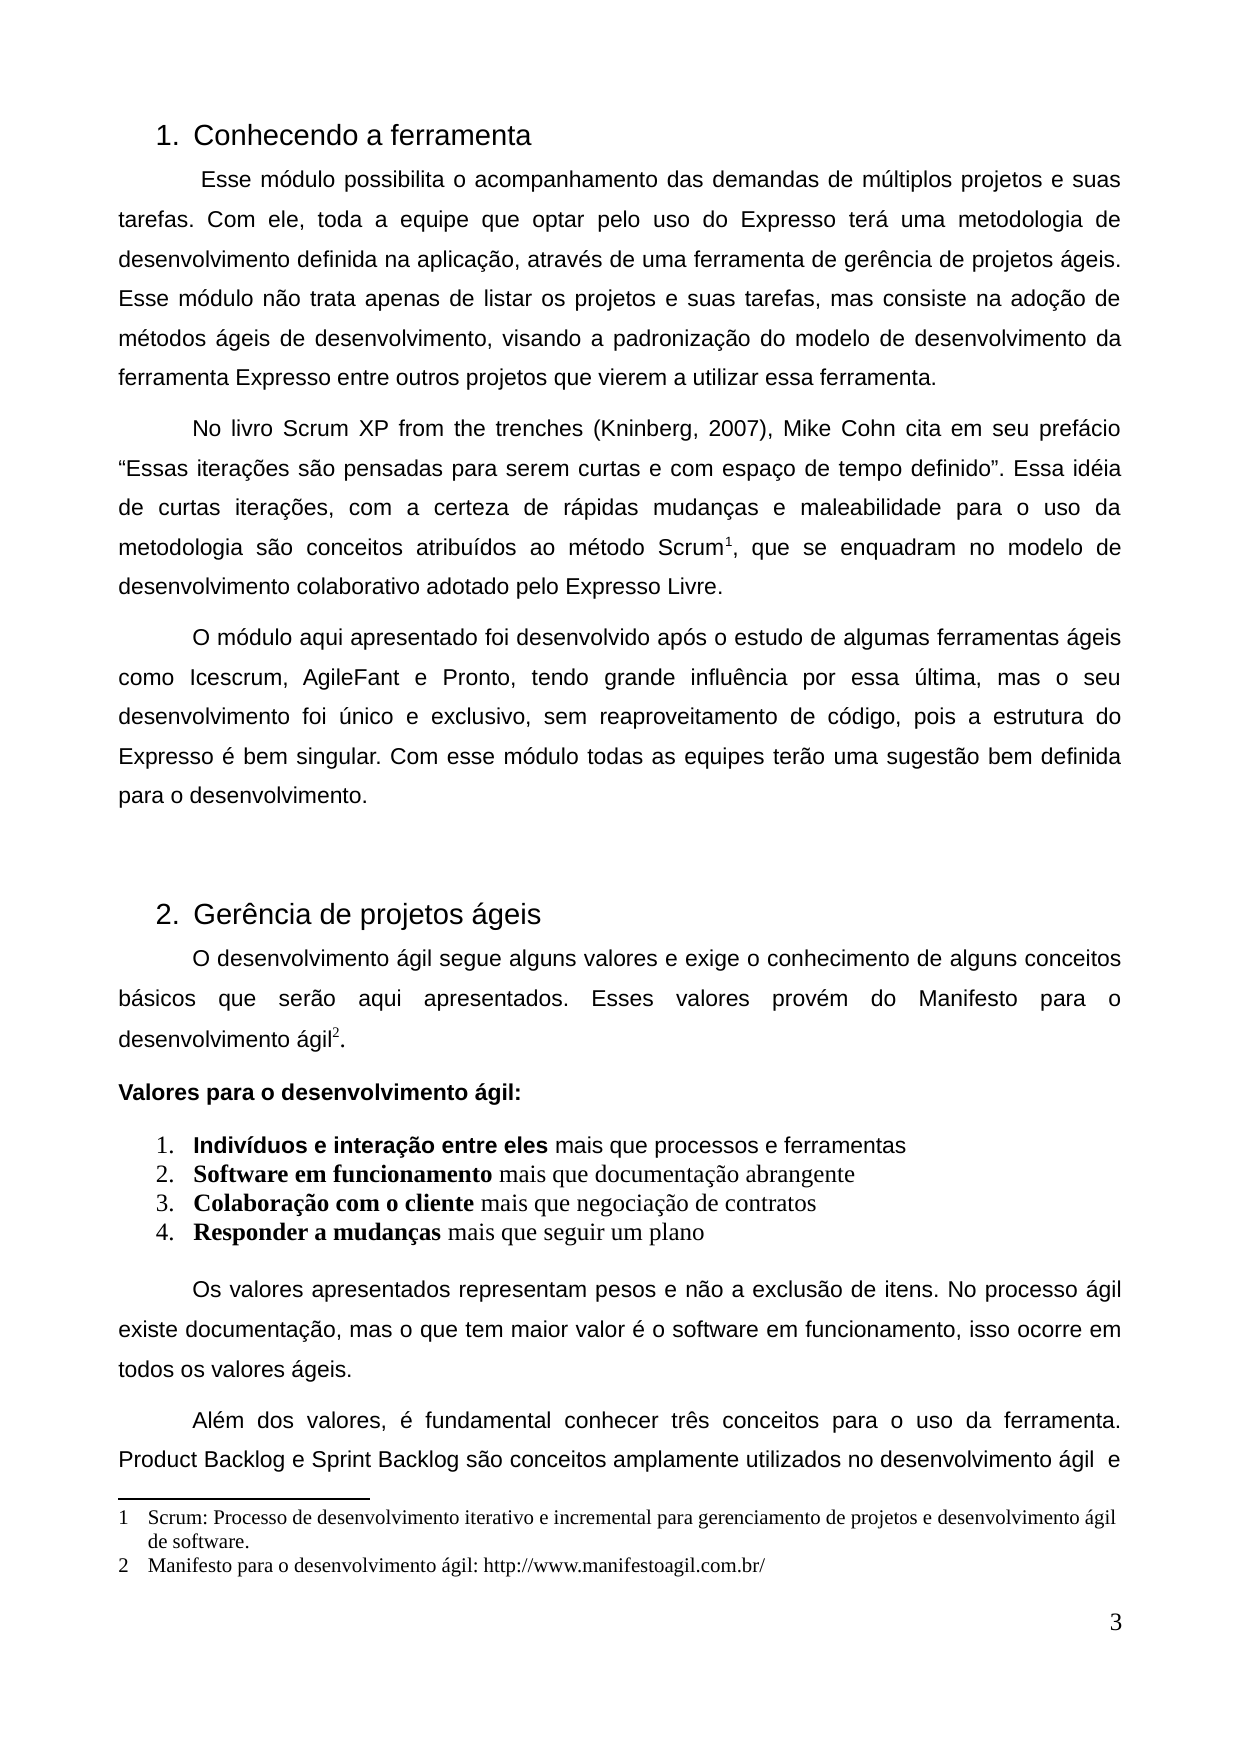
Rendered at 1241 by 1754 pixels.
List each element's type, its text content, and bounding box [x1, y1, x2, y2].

text Manifesto para o desenvolvimento ágil: http://www.manifestoagil.com.br/ [118, 1553, 1122, 1577]
text O módulo aqui apresentado foi desenvolvido após o estudo de algumas ferramentas ágeis como Icescrum, AgileFant e Pronto, tendo grande influência por essa última, mas o seu desenvolvimento foi único e exclusivo, sem reaproveitamento de código, pois a estrutura do Expresso é bem singular. Com esse módulo todas as equipes terão uma sugestão bem definida para o desenvolvimento. [118, 624, 1122, 809]
text No livro Scrum XP from the trenches (Kninberg, 2007), Mike Cohn cita em seu prefácio “Essas iterações são pensadas para serem curtas e com espaço de tempo definido”. Essa idéia de curtas iterações, com a certeza de rápidas mudanças e maleabilidade para o uso da metodologia são conceitos atribuídos ao método Scrum, que se enquadram no modelo de desenvolvimento colaborativo adotado pelo Expresso Livre. [118, 415, 1122, 599]
text Esse módulo possibilita o acompanhamento das demandas de múltiplos projetos e suas tarefas. Com ele, toda a equipe que optar pelo uso do Expresso terá uma metodologia de desenvolvimento definida na aplicação, através de uma ferramenta de gerência de projetos ágeis. Esse módulo não trata apenas de listar os projetos e suas tarefas, mas consiste na adoção de métodos ágeis de desenvolvimento, visando a padronização do modelo de desenvolvimento da ferramenta Expresso entre outros projetos que vierem a utilizar essa ferramenta. [118, 164, 1122, 390]
text Valores para o desenvolvimento ágil: [118, 1079, 1122, 1106]
list Indivíduos e interação entre eles mais que processos e ferramentas [156, 1131, 1122, 1159]
text O desenvolvimento ágil segue alguns valores e exige o conhecimento de alguns conceitos básicos que serão aqui apresentados. Esses valores provém do Manifesto para o desenvolvimento ágil. [118, 943, 1122, 1053]
list Software em funcionamento mais que documentação abrangente [156, 1159, 1122, 1188]
text Scrum: Processo de desenvolvimento iterativo e incremental para gerenciamento de projetos e desenvolvimento ágil de software. [118, 1505, 1122, 1553]
list Colaboração com o cliente mais que negociação de contratos [156, 1188, 1122, 1217]
subtitle Conhecendo a ferramenta [155, 118, 1122, 152]
text Além dos valores, é fundamental conhecer três conceitos para o uso da ferramenta. Product Backlog e Sprint Backlog são conceitos amplamente utilizados no desenvolvimento ágil e [118, 1407, 1122, 1473]
list Responder a mudanças mais que seguir um plano [156, 1217, 1122, 1246]
text Os valores apresentados representam pesos e não a exclusão de itens. No processo ágil existe documentação, mas o que tem maior valor é o software em funcionamento, isso ocorre em todos os valores ágeis. [118, 1274, 1122, 1382]
subtitle Gerência de projetos ágeis [155, 897, 1122, 931]
